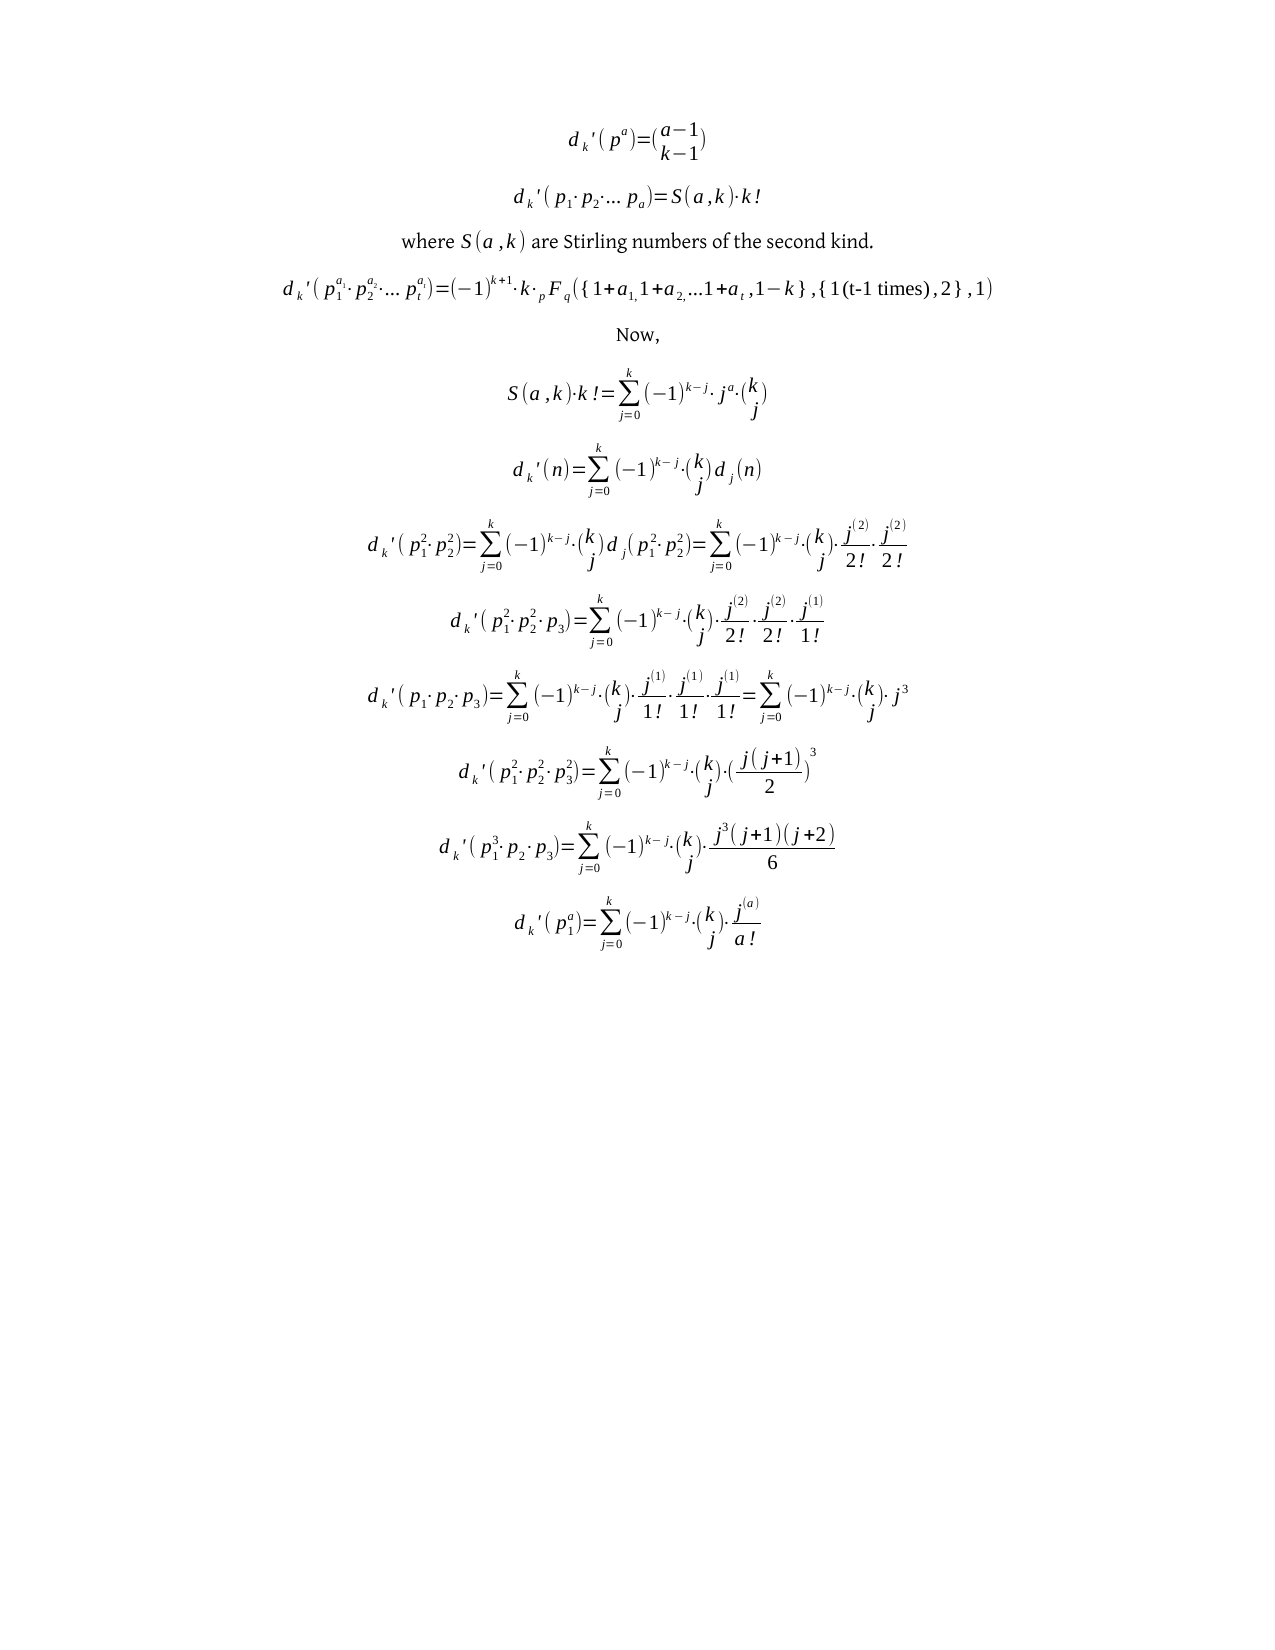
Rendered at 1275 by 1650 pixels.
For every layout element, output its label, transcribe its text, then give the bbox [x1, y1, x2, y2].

text whereare Stirling numbers of the second kind. [118, 230, 1157, 255]
text Now, [118, 323, 1157, 347]
